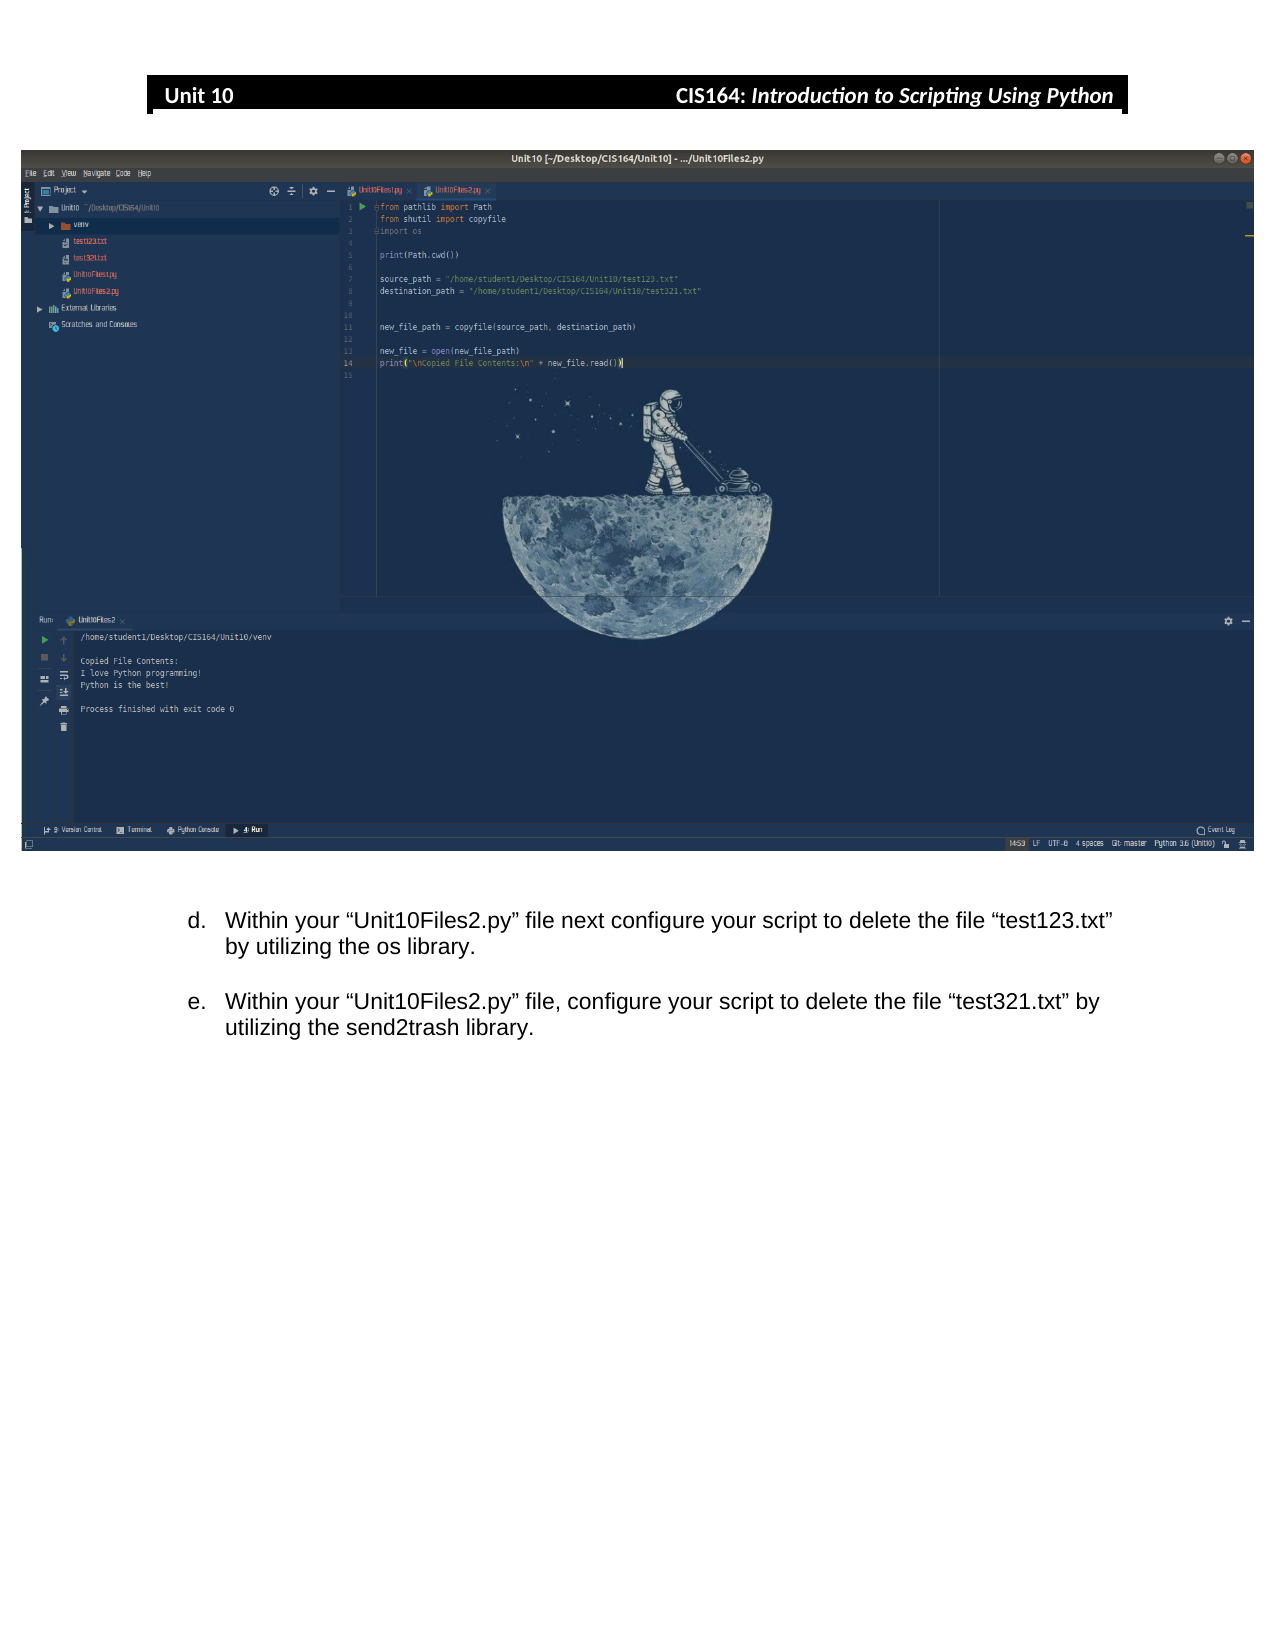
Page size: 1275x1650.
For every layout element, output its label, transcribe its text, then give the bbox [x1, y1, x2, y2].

list Within your “Unit10Files2.py” file next configure your script to delete the file “test123.txt” by utilizing the os library. [187, 907, 1125, 959]
list Within your “Unit10Files2.py” file, configure your script to delete the file “test321.txt” by utilizing the send2trash library. [187, 988, 1125, 1041]
picture [21, 150, 1254, 851]
